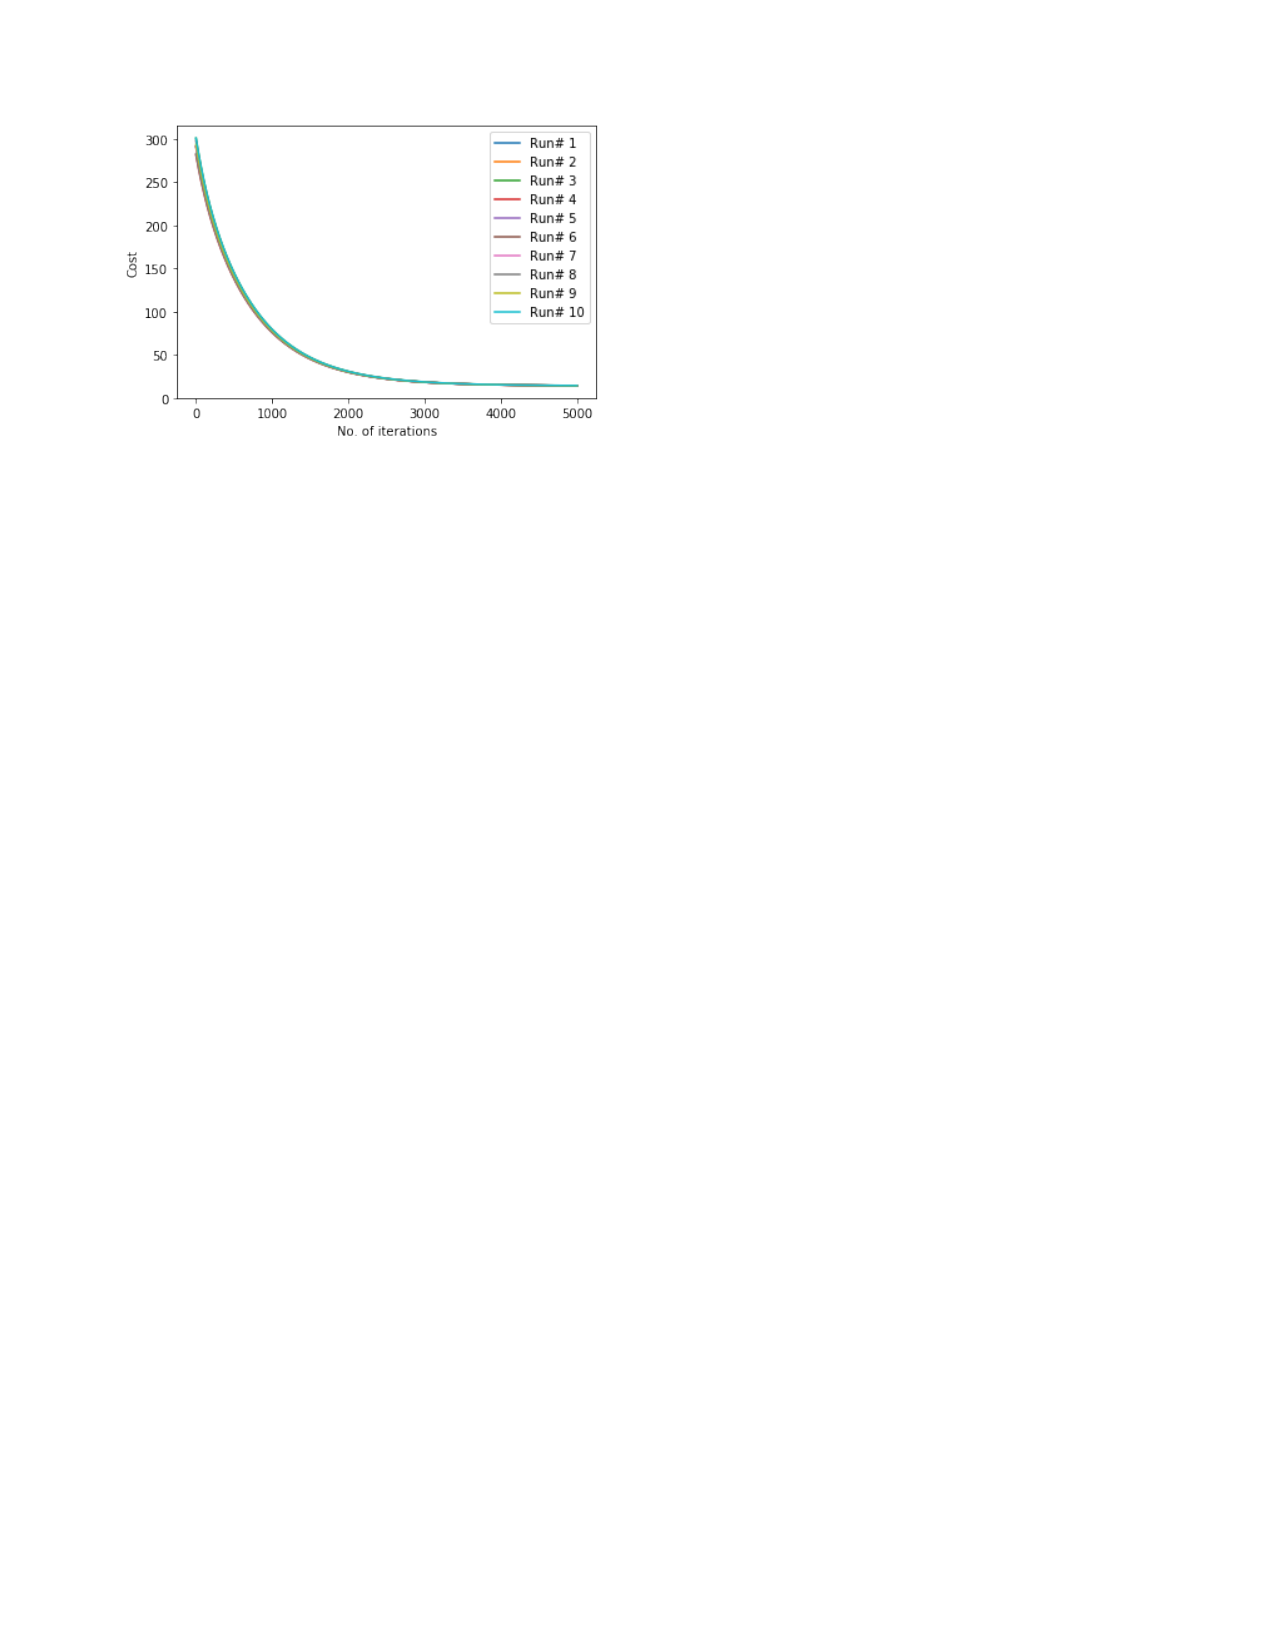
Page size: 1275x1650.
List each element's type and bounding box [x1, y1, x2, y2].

picture [118, 118, 605, 446]
